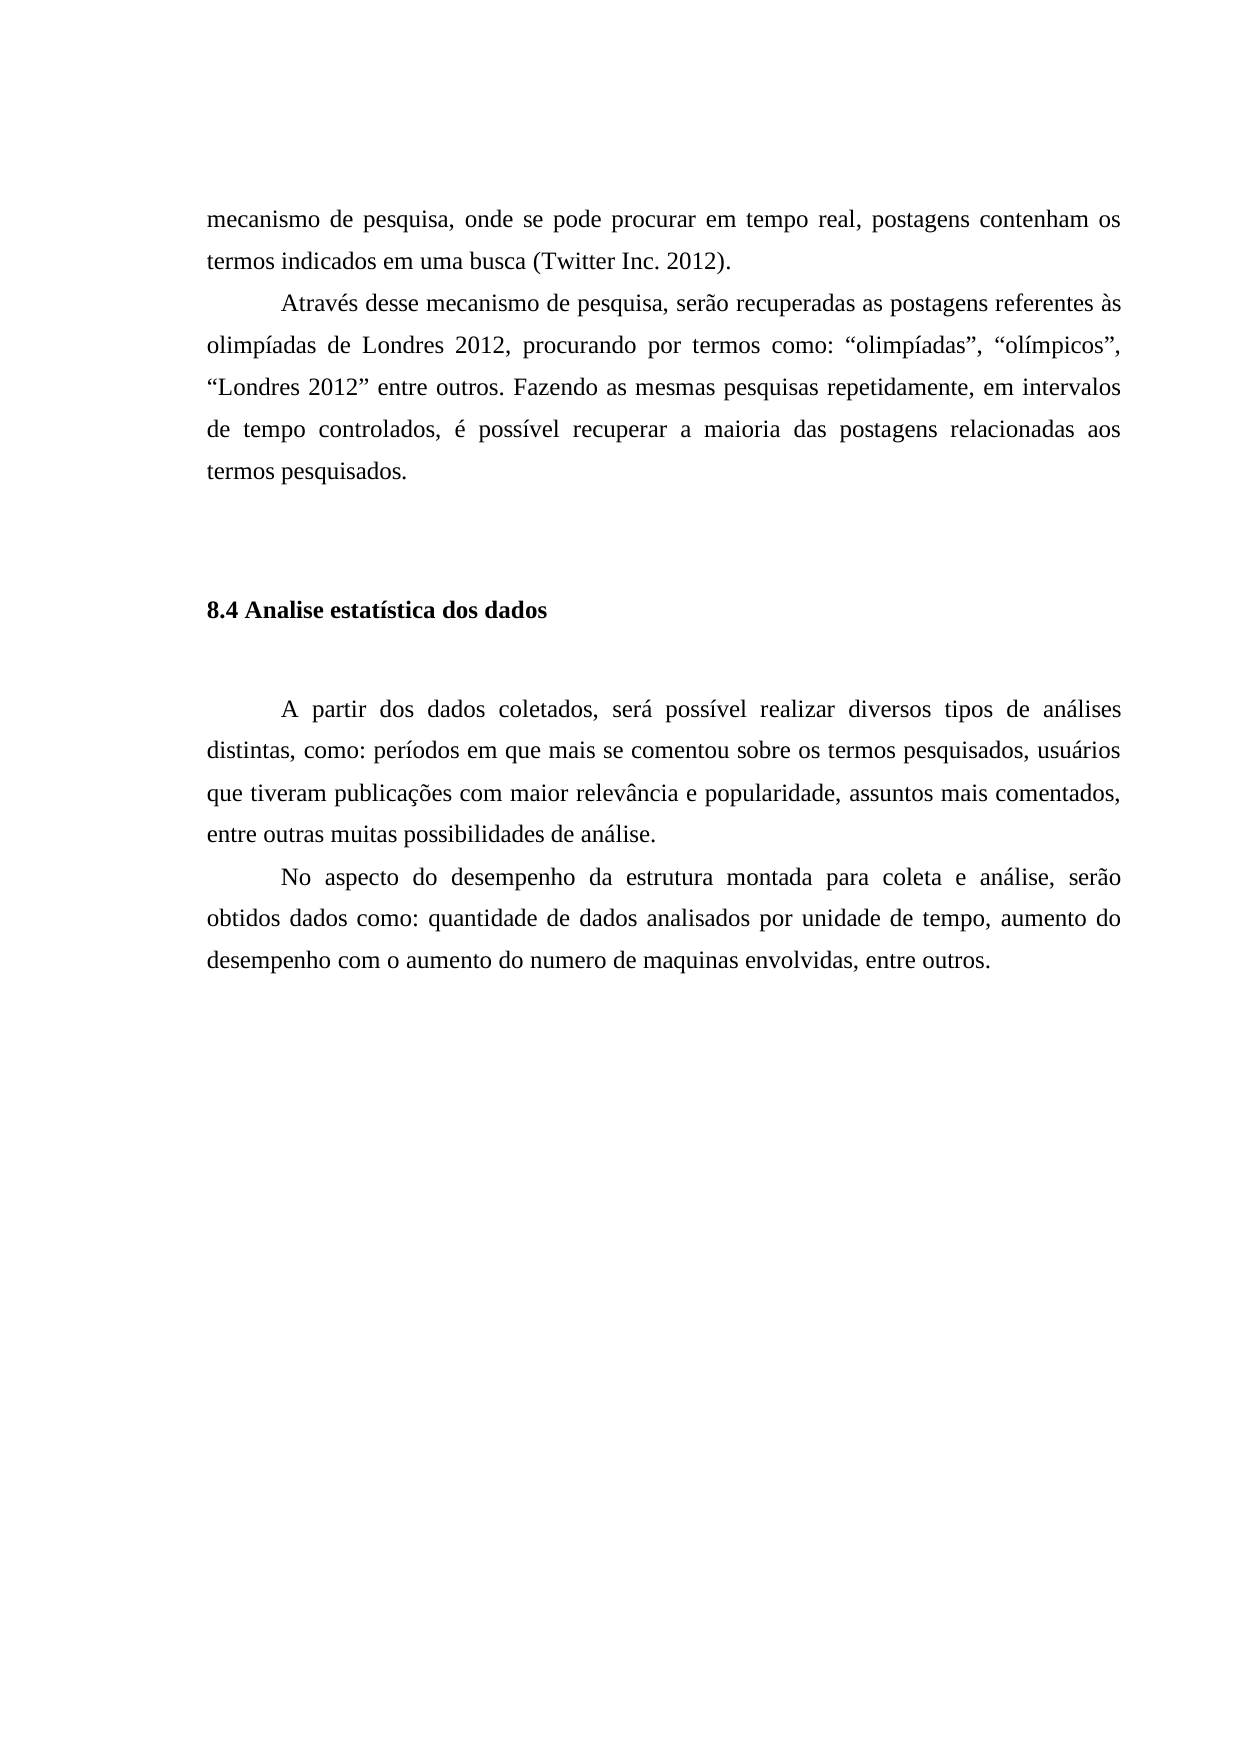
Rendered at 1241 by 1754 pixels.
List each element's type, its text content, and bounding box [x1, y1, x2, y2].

subtitle 8.4 Analise estatística dos dados [207, 596, 1122, 624]
text Através desse mecanismo de pesquisa, serão recuperadas as postagens referentes às olimpíadas de Londres 2012, procurando por termos como: “olimpíadas”, “olímpicos”, “Londres 2012” entre outros. Fazendo as mesmas pesquisas repetidamente, em intervalos de tempo controlados, é possível recuperar a maioria das postagens relacionadas aos termos pesquisados. [207, 289, 1122, 485]
text mecanismo de pesquisa, onde se pode procurar em tempo real, postagens contenham os termos indicados em uma busca (Twitter Inc. 2012)⁠. [207, 205, 1122, 275]
text A partir dos dados coletados, será possível realizar diversos tipos de análises distintas, como: períodos em que mais se comentou sobre os termos pesquisados, usuários que tiveram publicações com maior relevância e popularidade, assuntos mais comentados, entre outras muitas possibilidades de análise. [207, 694, 1122, 848]
text No aspecto do desempenho da estrutura montada para coleta e análise, serão obtidos dados como: quantidade de dados analisados por unidade de tempo, aumento do desempenho com o aumento do numero de maquinas envolvidas, entre outros. [207, 862, 1122, 974]
